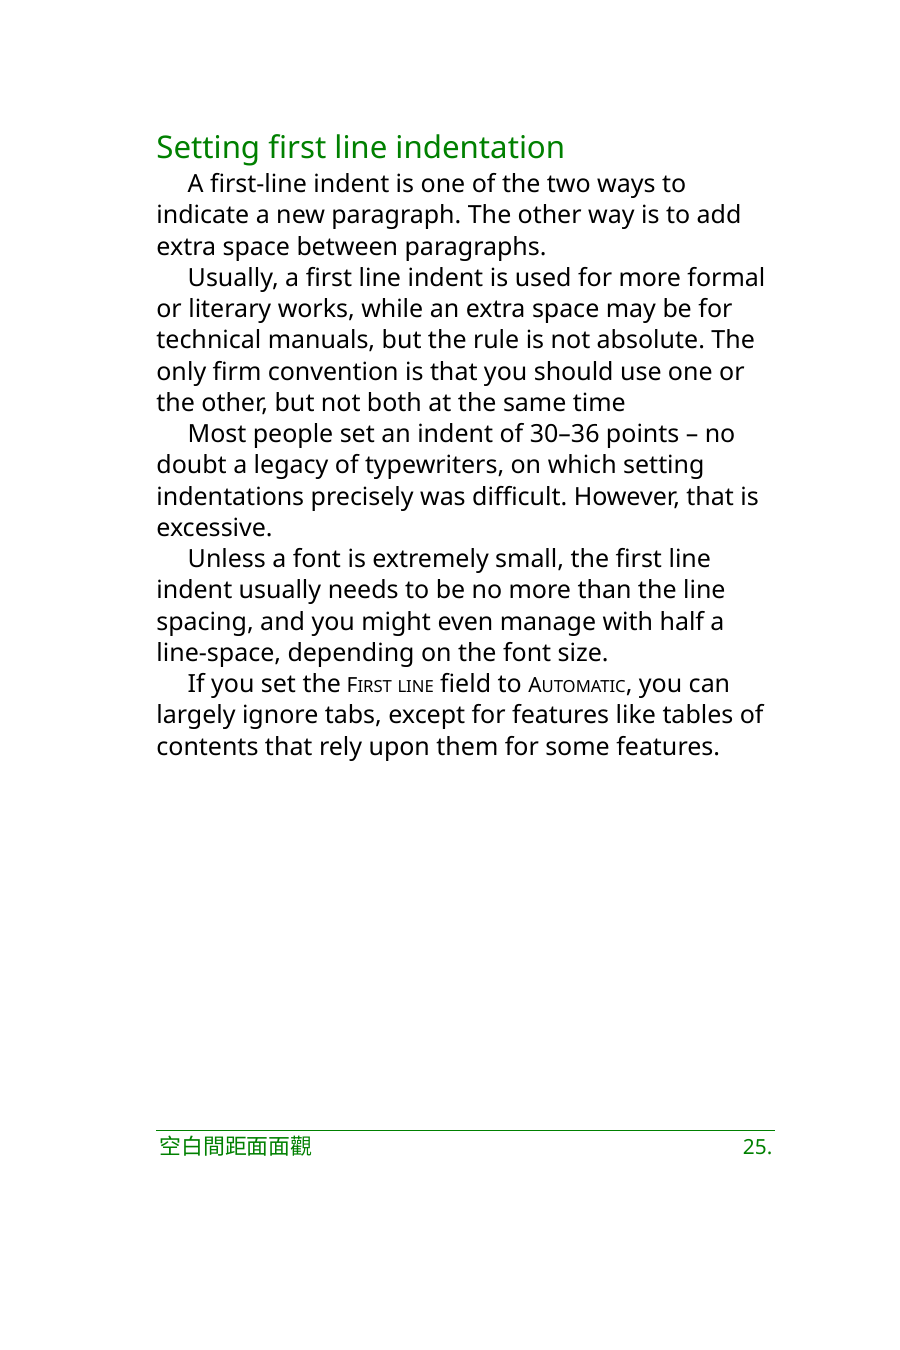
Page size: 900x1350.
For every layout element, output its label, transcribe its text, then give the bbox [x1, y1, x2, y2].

subtitle Setting first line indentation [156, 125, 775, 168]
text A first-line indent is one of the two ways to indicate a new paragraph. The other way is to add extra space between paragraphs. [156, 168, 775, 261]
text Usually, a first line indent is used for more formal or literary works, while an extra space may be for technical manuals, but the rule is not absolute. The only firm convention is that you should use one or the other, but not both at the same time [156, 261, 775, 418]
text If you set the First line field to Automatic, you can largely ignore tabs, except for features like tables of contents that rely upon them for some features. [156, 668, 775, 761]
text Most people set an indent of 30–36 points – no doubt a legacy of typewriters, on which setting indentations precisely was difficult. However, that is excessive. [156, 418, 775, 543]
text Unless a font is extremely small, the first line indent usually needs to be no more than the line spacing, and you might even manage with half a line-space, depending on the font size. [156, 543, 775, 668]
